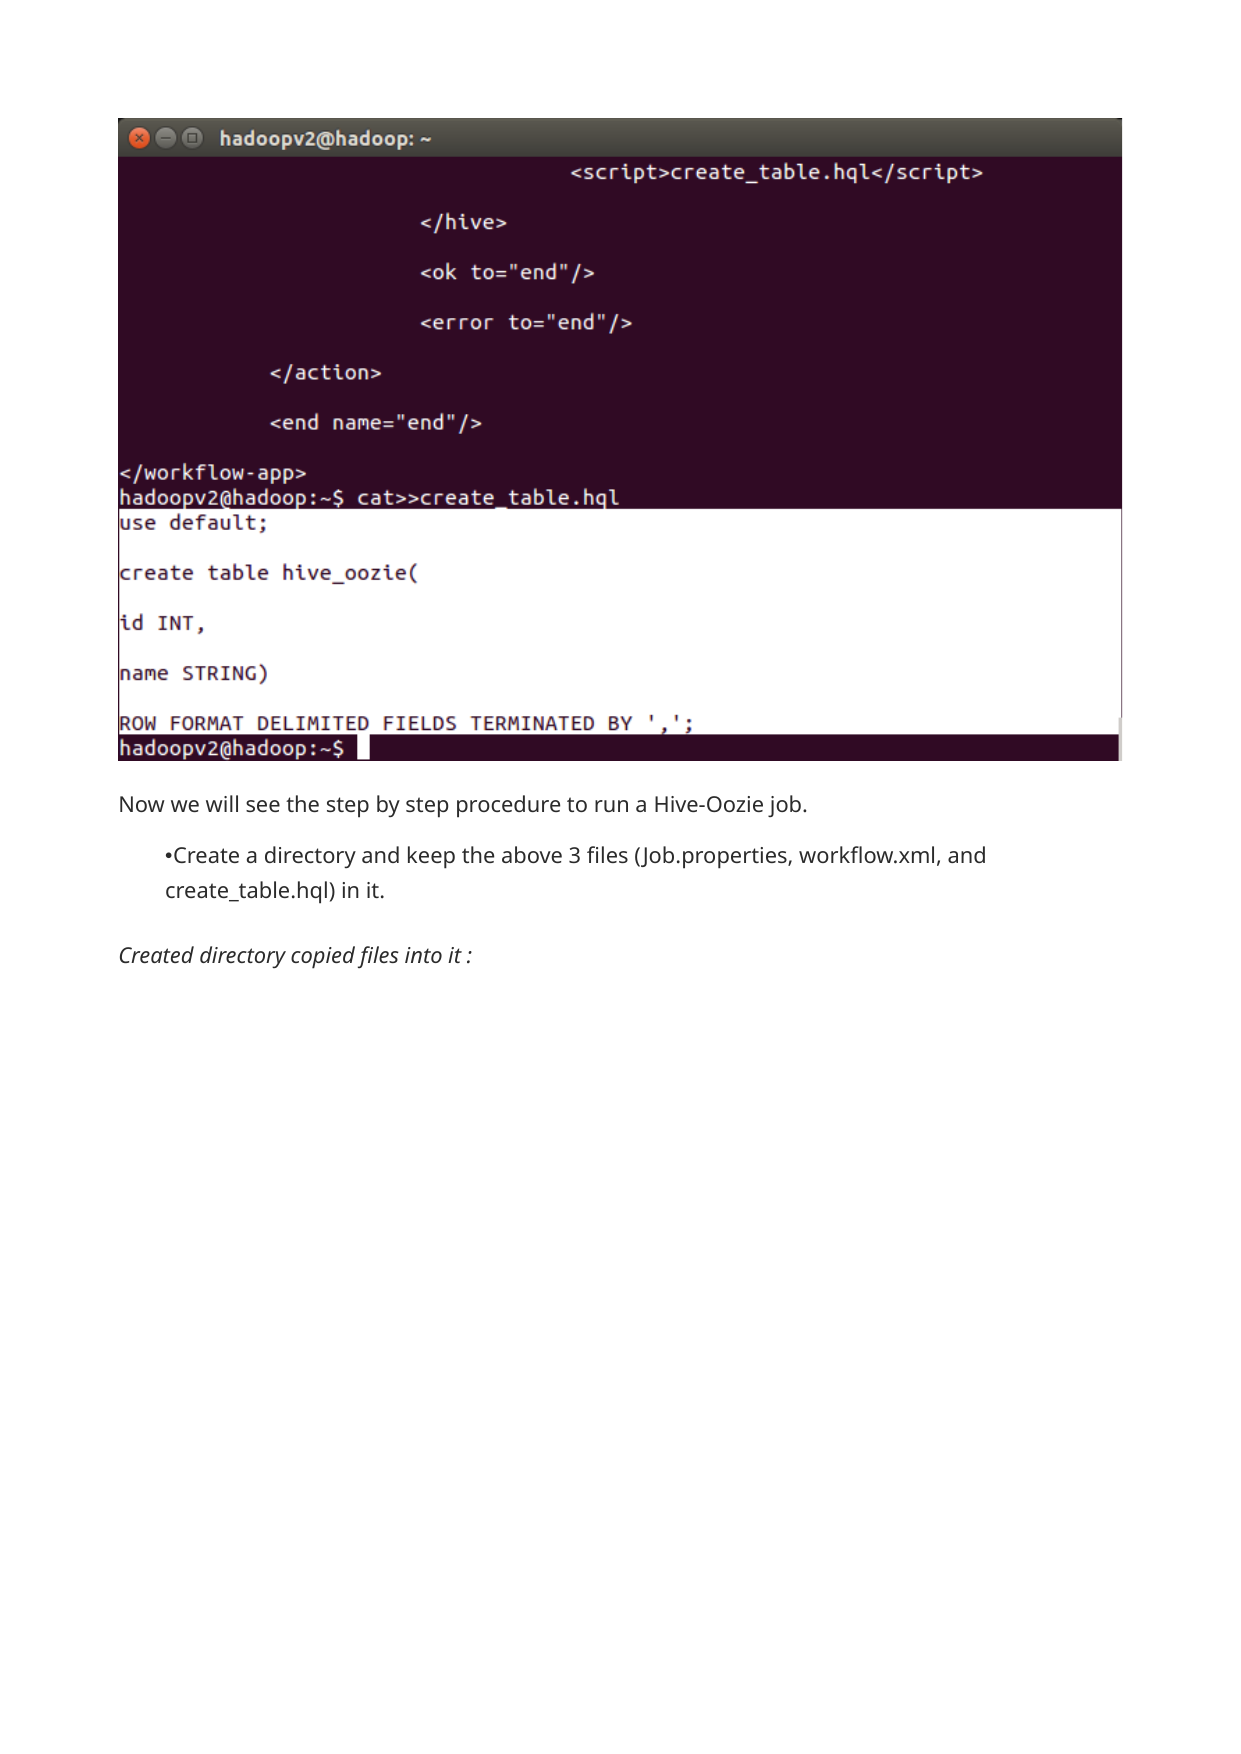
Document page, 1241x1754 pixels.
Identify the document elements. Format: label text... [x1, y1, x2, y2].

list Create a directory and keep the above 3 files (Job.properties, workflow.xml, and create_table.hql) in it. [165, 839, 1122, 905]
text Created directory copied files into it : [118, 940, 1122, 969]
text Now we will see the step by step procedure to run a Hive-Oozie job. [118, 789, 1122, 819]
picture [118, 118, 1123, 761]
